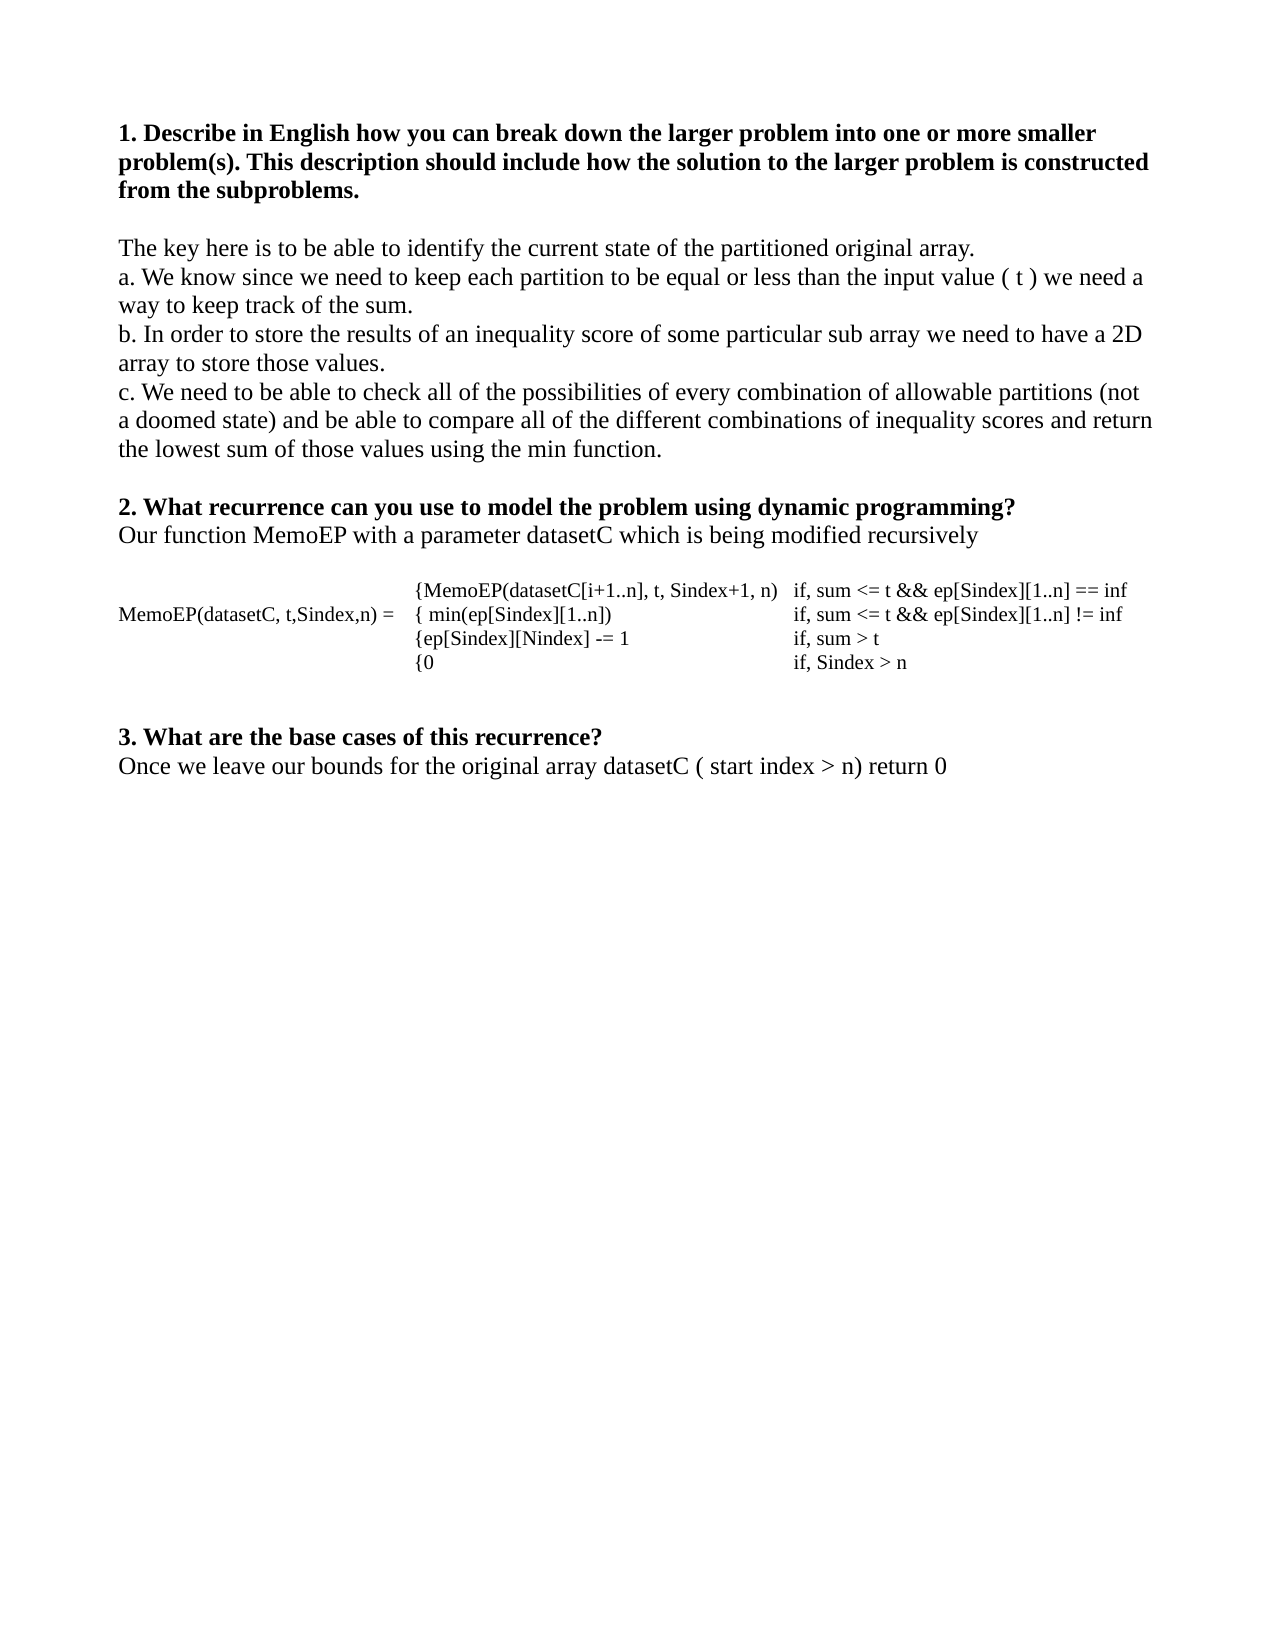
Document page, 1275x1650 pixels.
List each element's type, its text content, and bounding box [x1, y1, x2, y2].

text a. We know since we need to keep each partition to be equal or less than the input value ( t ) we need a way to keep track of the sum. [118, 262, 1157, 319]
text 3. What are the base cases of this recurrence? [118, 722, 1157, 751]
text The key here is to be able to identify the current state of the partitioned original array. [118, 233, 1157, 262]
text {MemoEP(datasetC[i+1..n], t, Sindex+1, n) if, sum <= t && ep[Sindex][1..n] == inf [118, 578, 1157, 602]
text b. In order to store the results of an inequality score of some particular sub array we need to have a 2D array to store those values. [118, 319, 1157, 377]
text Once we leave our bounds for the original array datasetC ( start index > n) return 0 [118, 751, 1157, 780]
text MemoEP(datasetC, t,Sindex,n) = { min(ep[Sindex][1..n]) if, sum <= t && ep[Sindex][1..n] != inf [118, 602, 1157, 626]
text c. We need to be able to check all of the possibilities of every combination of allowable partitions (not a doomed state) and be able to compare all of the different combinations of inequality scores and return the lowest sum of those values using the min function. [118, 377, 1157, 463]
text {ep[Sindex][Nindex] -= 1 if, sum > t [118, 626, 1157, 650]
text {0 if, Sindex > n [118, 650, 1157, 674]
text 2. What recurrence can you use to model the problem using dynamic programming? [118, 492, 1157, 521]
text 1. Describe in English how you can break down the larger problem into one or more smaller problem(s). This description should include how the solution to the larger problem is constructed from the subproblems. [118, 118, 1157, 204]
text Our function MemoEP with a parameter datasetC which is being modified recursively [118, 521, 1157, 549]
